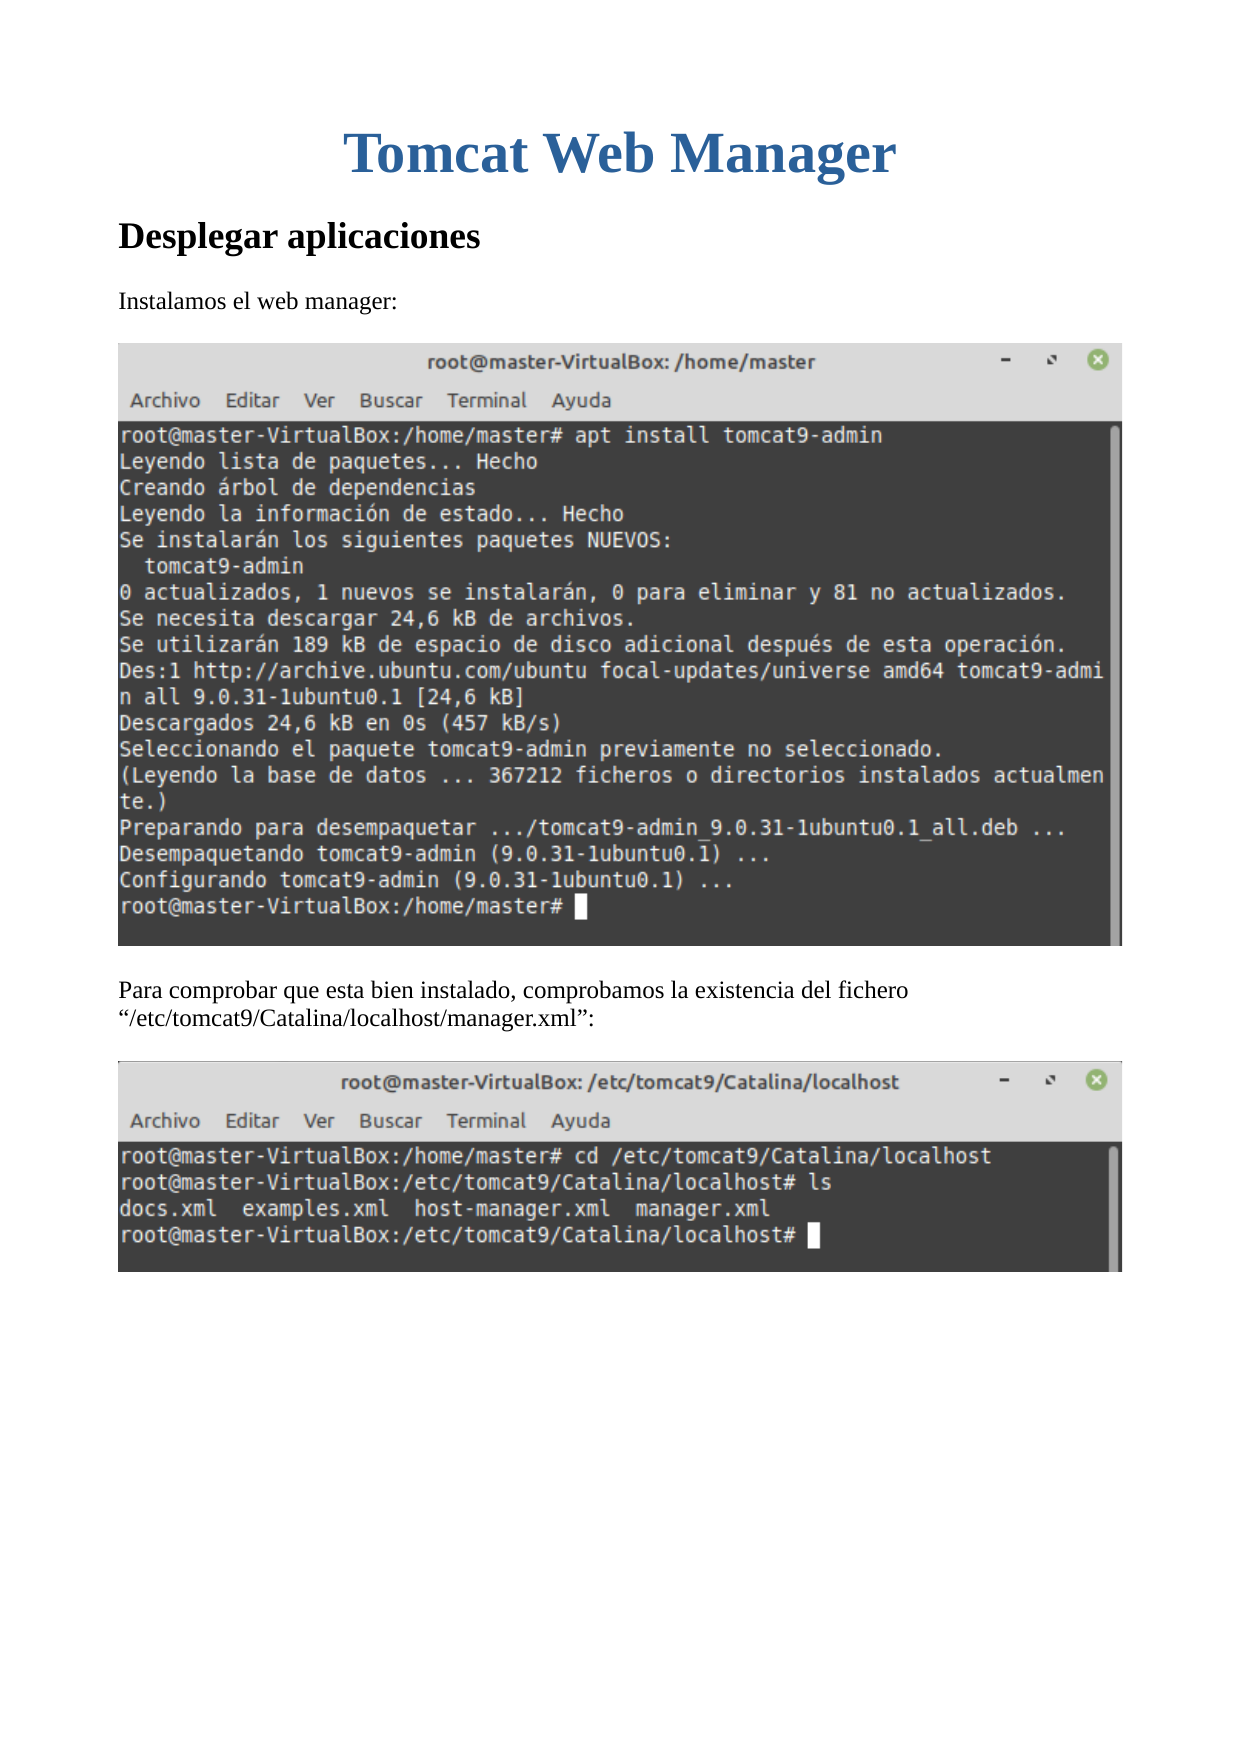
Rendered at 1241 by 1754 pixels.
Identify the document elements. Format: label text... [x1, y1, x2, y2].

text Instalamos el web manager: [118, 286, 1122, 314]
text Desplegar aplicaciones [118, 214, 1122, 257]
picture [118, 343, 1123, 946]
text Tomcat Web Manager [118, 118, 1122, 185]
picture [118, 1061, 1123, 1272]
text Para comprobar que esta bien instalado, comprobamos la existencia del fichero “/etc/tomcat9/Catalina/localhost/manager.xml”: [118, 975, 1122, 1032]
